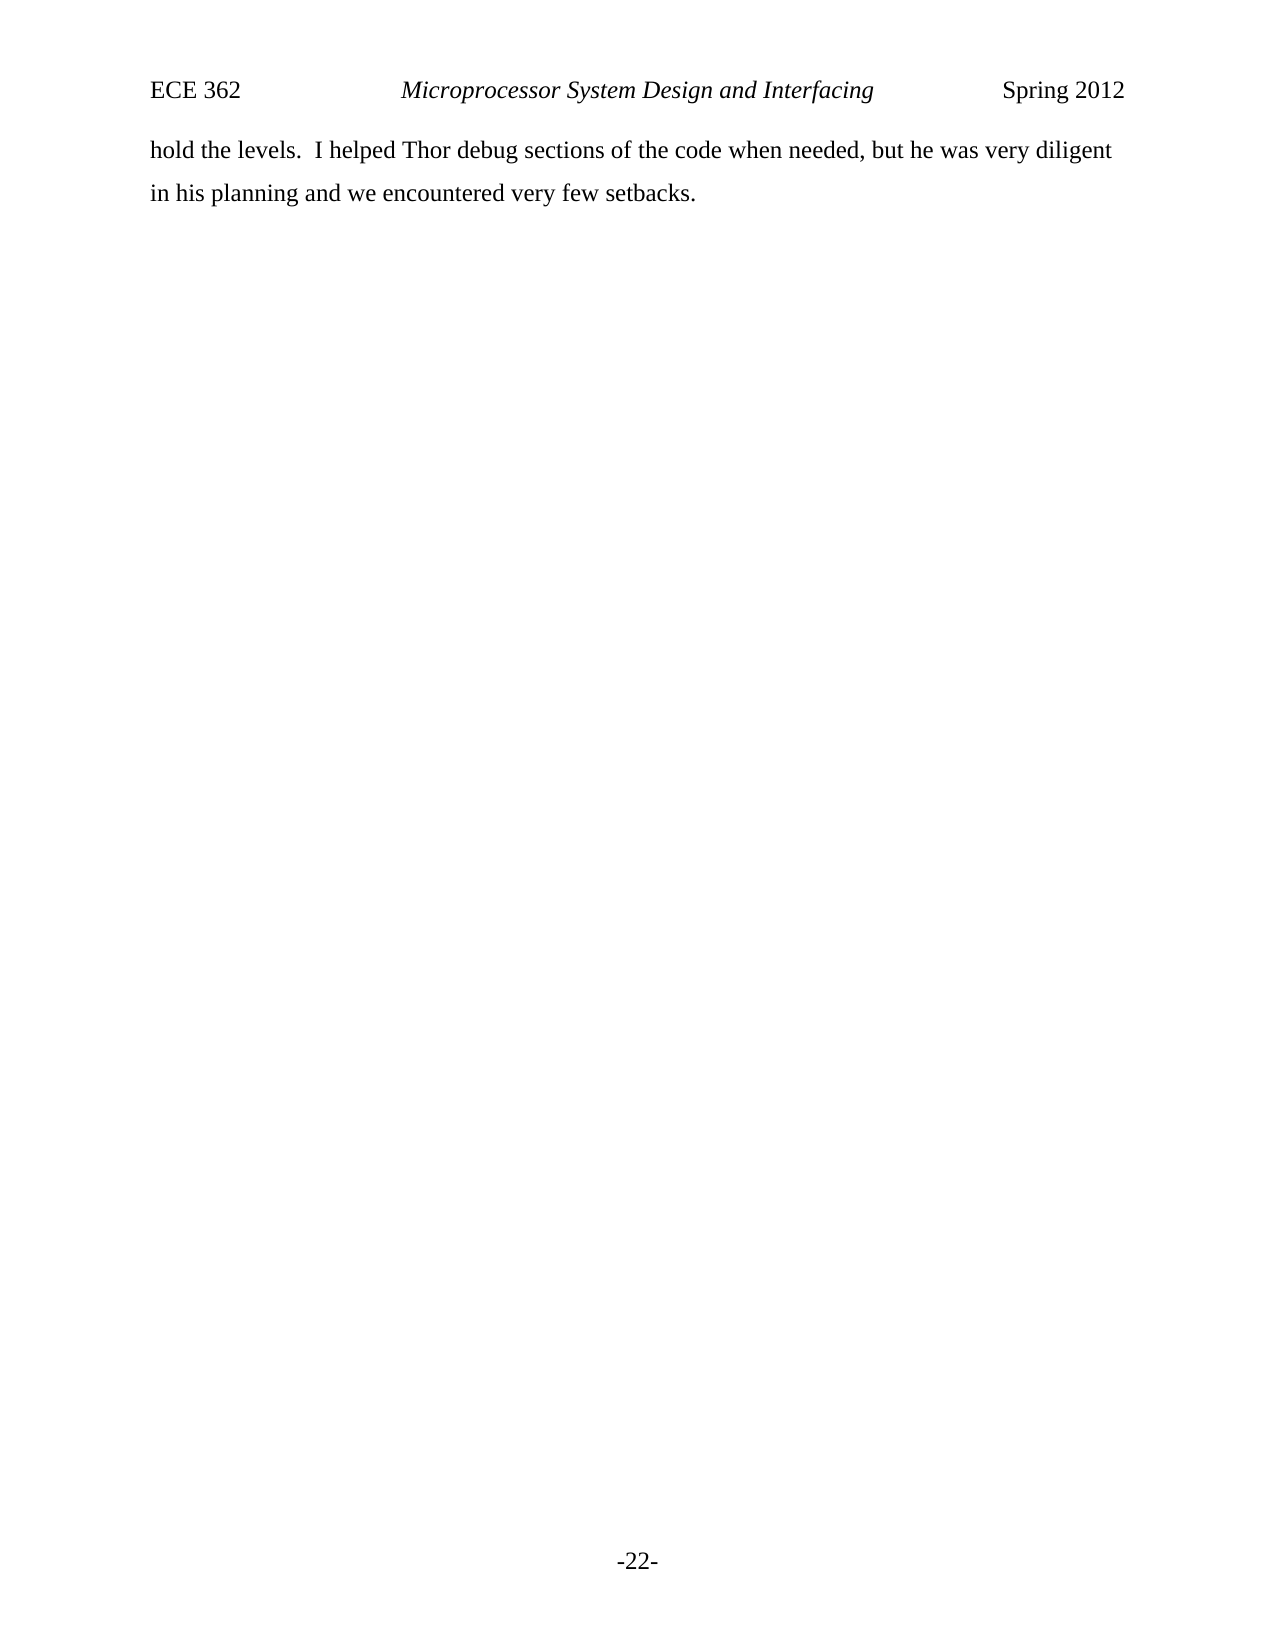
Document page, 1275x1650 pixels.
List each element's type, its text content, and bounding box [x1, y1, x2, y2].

text hold the levels. I helped Thor debug sections of the code when needed, but he was very diligent in his planning and we encountered very few setbacks. [150, 135, 1125, 207]
